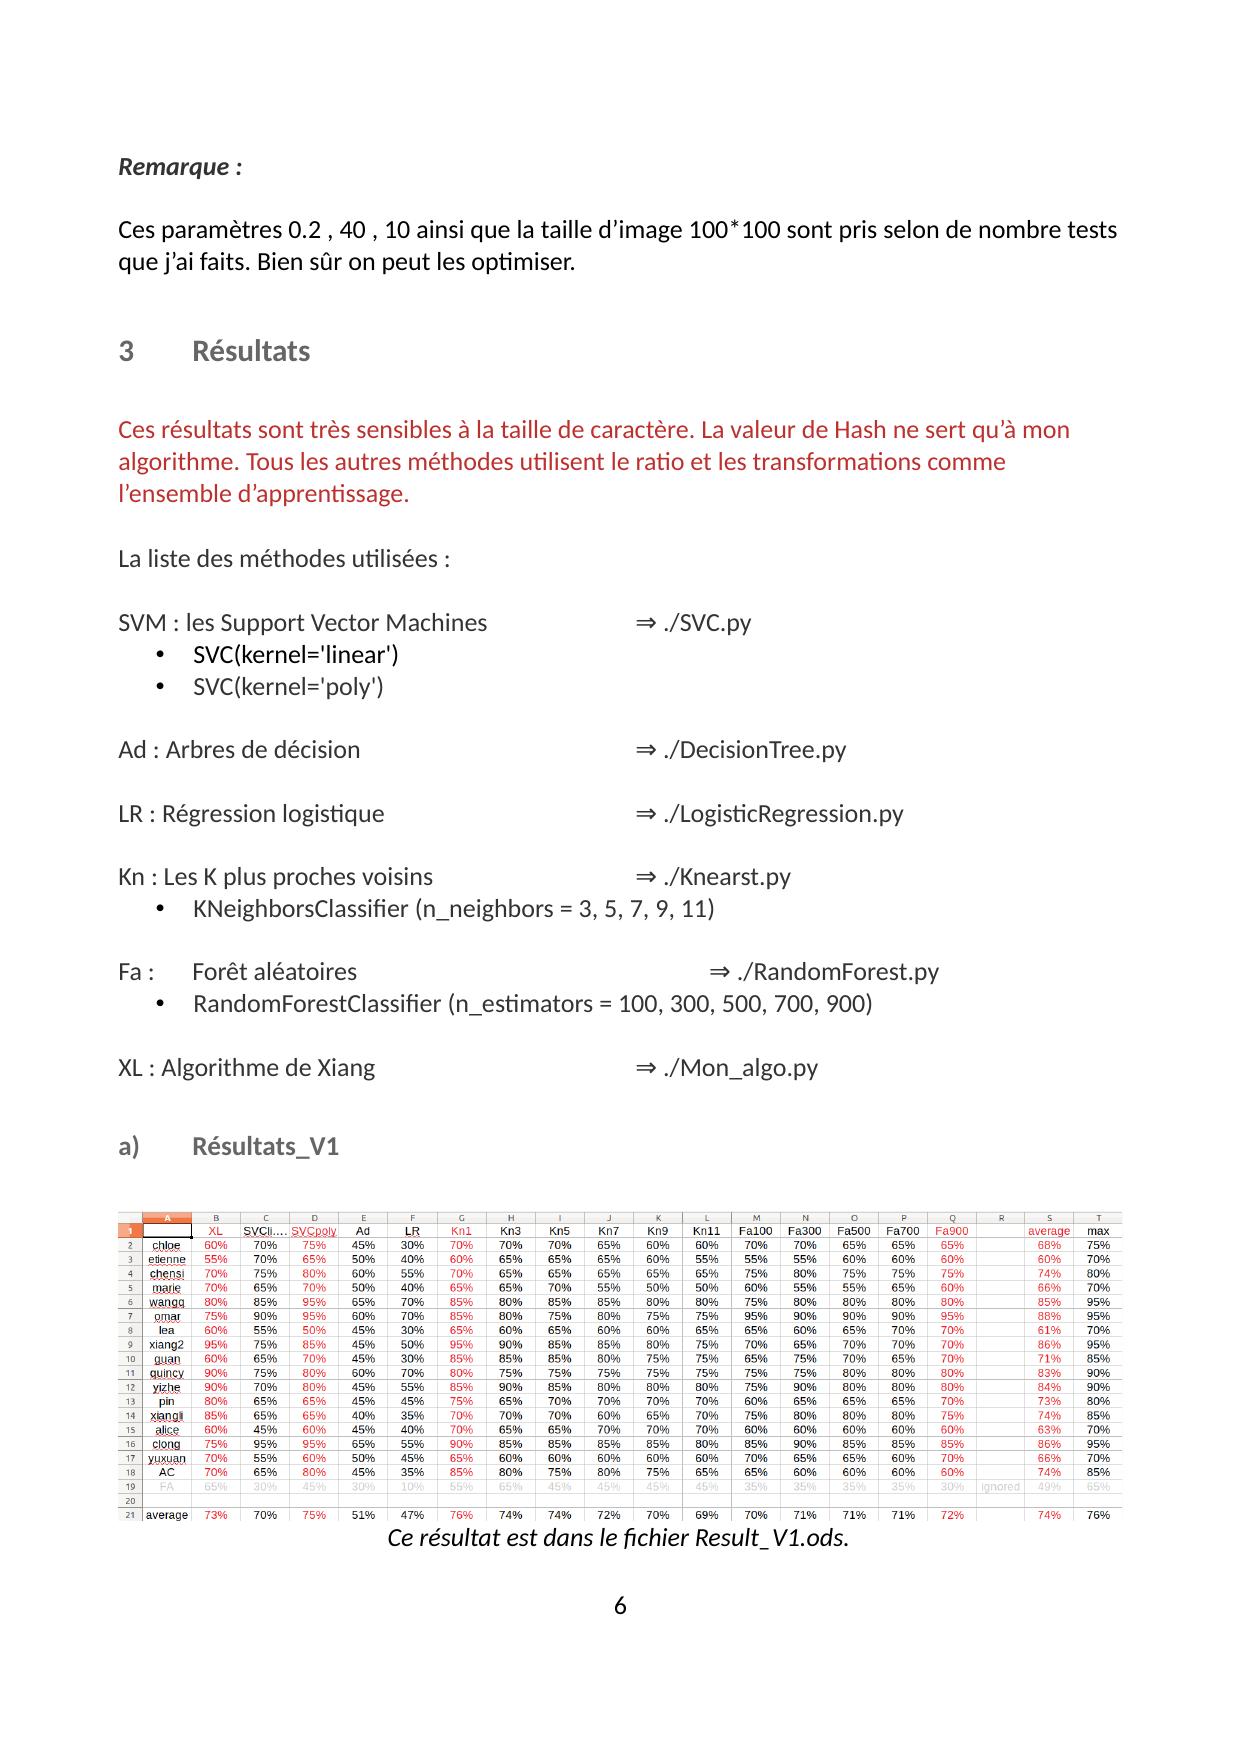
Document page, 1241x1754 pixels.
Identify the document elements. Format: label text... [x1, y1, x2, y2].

subtitle Résultats [118, 331, 1122, 369]
list SVC(kernel='linear') [156, 638, 1122, 669]
subtitle Résultats_V1 [118, 1129, 1122, 1162]
list SVC(kernel='poly') [156, 669, 1122, 701]
text Ces paramètres 0.2 , 40 , 10 ainsi que la taille d’image 100*100 sont pris selon de nombre tests que j’ai faits. Bien sûr on peut les optimiser. [118, 213, 1122, 277]
text Kn : Les K plus proches voisins ⇒ ./Knearst.py [118, 860, 1122, 892]
text SVM : les Support Vector Machines ⇒ ./SVC.py [118, 606, 1122, 638]
list KNeighborsClassifier (n_neighbors = 3, 5, 7, 9, 11) [156, 892, 1122, 924]
list RandomForestClassifier (n_estimators = 100, 300, 500, 700, 900) [156, 987, 1122, 1019]
text LR : Régression logistique ⇒ ./LogisticRegression.py [118, 797, 1122, 828]
text Remarque : [118, 150, 1122, 182]
text Ad : Arbres de décision ⇒ ./DecisionTree.py [118, 733, 1122, 765]
text La liste des méthodes utilisées : [118, 542, 1122, 574]
picture [118, 1211, 1123, 1521]
text XL : Algorithme de Xiang ⇒ ./Mon_algo.py [118, 1051, 1122, 1083]
text Ces résultats sont très sensibles à la taille de caractère. La valeur de Hash ne sert qu’à mon algorithme. Tous les autres méthodes utilisent le ratio et les transformations comme l’ensemble d’apprentissage. [118, 414, 1122, 509]
text Fa : Forêt aléatoires ⇒ ./RandomForest.py [118, 956, 1122, 987]
text Ce résultat est dans le fichier Result_V1.ods. [118, 1521, 1122, 1552]
